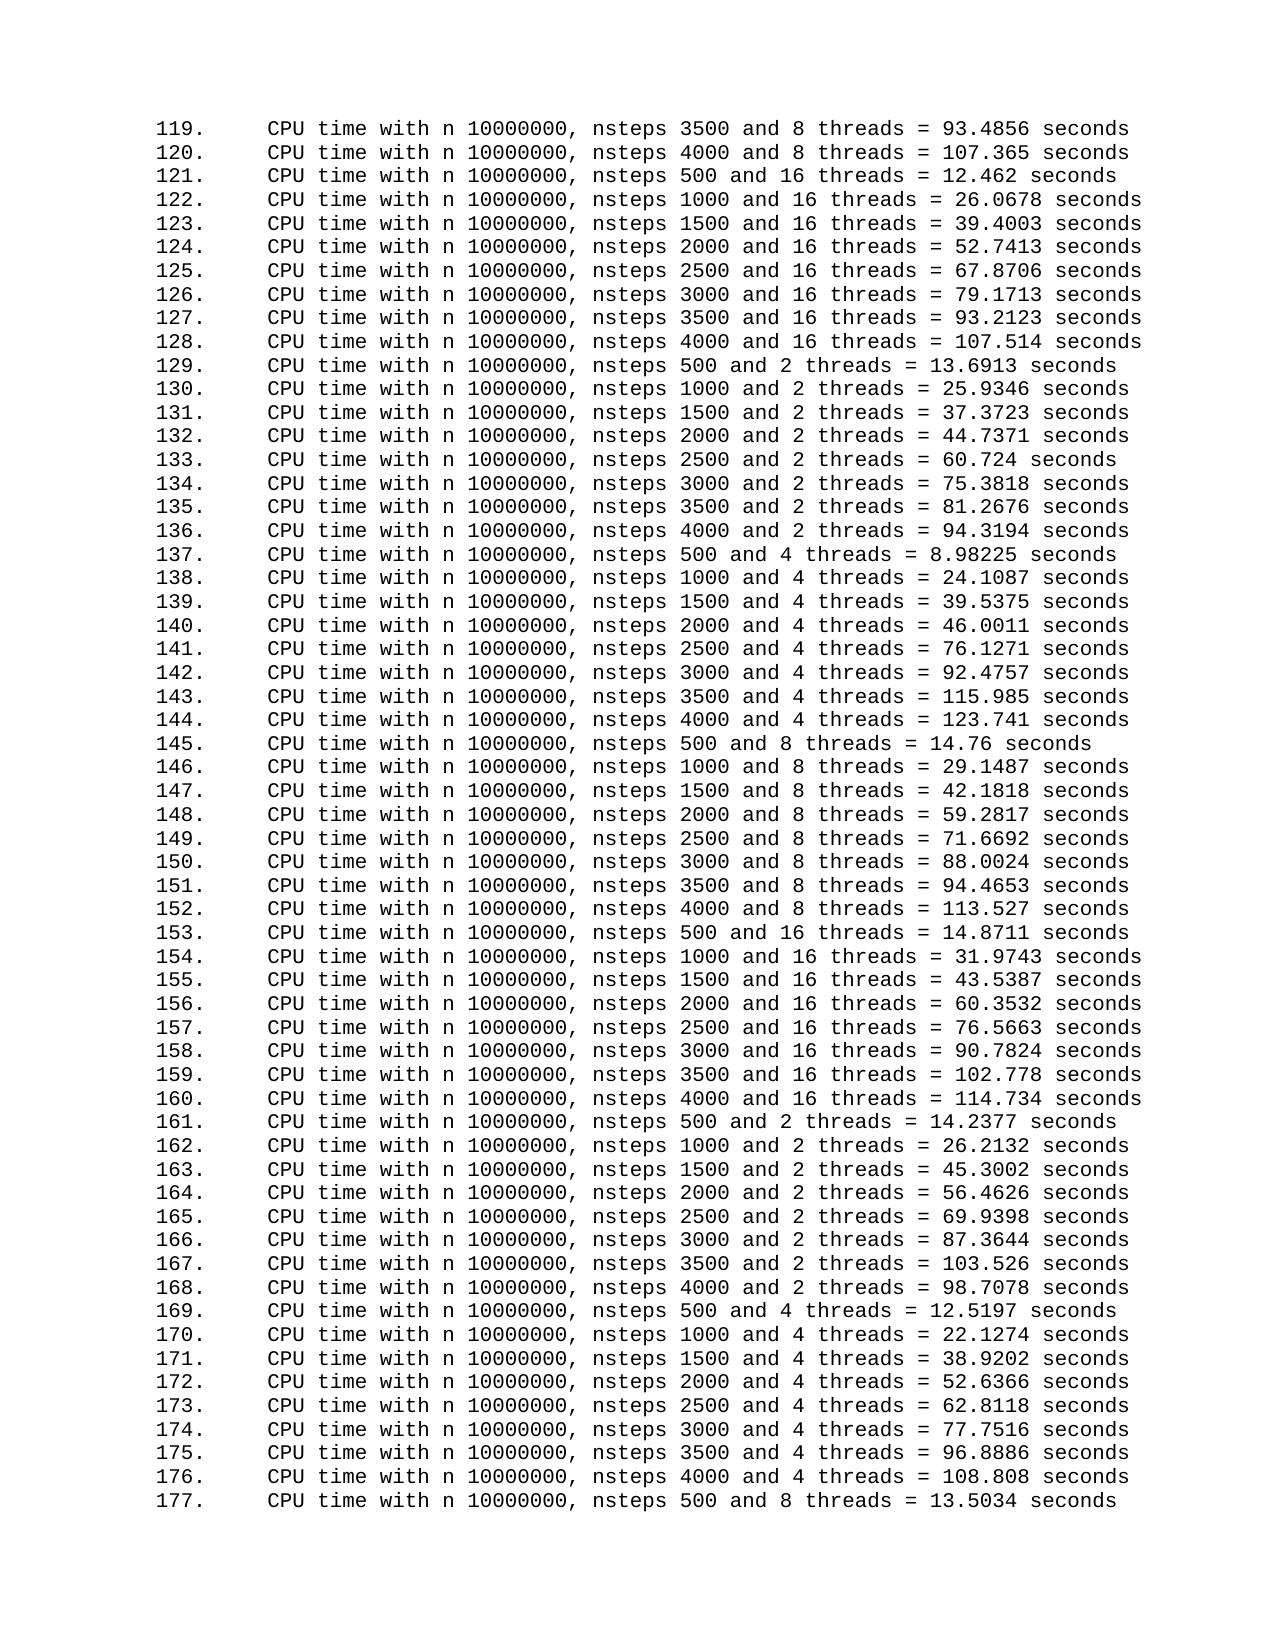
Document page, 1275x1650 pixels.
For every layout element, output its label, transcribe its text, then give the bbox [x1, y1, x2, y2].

list CPU time with n 10000000, nsteps 2000 and 8 threads = 59.2817 seconds [156, 804, 1157, 827]
list CPU time with n 10000000, nsteps 1500 and 8 threads = 42.1818 seconds [156, 780, 1157, 804]
list CPU time with n 10000000, nsteps 4000 and 4 threads = 123.741 seconds [156, 709, 1157, 733]
list CPU time with n 10000000, nsteps 500 and 16 threads = 12.462 seconds [156, 165, 1157, 189]
list CPU time with n 10000000, nsteps 4000 and 4 threads = 108.808 seconds [156, 1466, 1157, 1489]
list CPU time with n 10000000, nsteps 2500 and 4 threads = 62.8118 seconds [156, 1395, 1157, 1419]
list CPU time with n 10000000, nsteps 2500 and 4 threads = 76.1271 seconds [156, 638, 1157, 662]
list CPU time with n 10000000, nsteps 500 and 4 threads = 8.98225 seconds [156, 544, 1157, 567]
list CPU time with n 10000000, nsteps 1500 and 16 threads = 39.4003 seconds [156, 213, 1157, 236]
list CPU time with n 10000000, nsteps 1500 and 4 threads = 38.9202 seconds [156, 1348, 1157, 1371]
list CPU time with n 10000000, nsteps 1000 and 2 threads = 26.2132 seconds [156, 1135, 1157, 1158]
list CPU time with n 10000000, nsteps 3500 and 2 threads = 103.526 seconds [156, 1253, 1157, 1277]
list CPU time with n 10000000, nsteps 4000 and 8 threads = 113.527 seconds [156, 898, 1157, 922]
list CPU time with n 10000000, nsteps 2500 and 16 threads = 76.5663 seconds [156, 1017, 1157, 1040]
list CPU time with n 10000000, nsteps 4000 and 16 threads = 114.734 seconds [156, 1088, 1157, 1111]
list CPU time with n 10000000, nsteps 2500 and 8 threads = 71.6692 seconds [156, 827, 1157, 851]
list CPU time with n 10000000, nsteps 3500 and 8 threads = 93.4856 seconds [156, 118, 1157, 142]
list CPU time with n 10000000, nsteps 3000 and 2 threads = 75.3818 seconds [156, 473, 1157, 496]
list CPU time with n 10000000, nsteps 2000 and 16 threads = 52.7413 seconds [156, 236, 1157, 260]
list CPU time with n 10000000, nsteps 2500 and 2 threads = 69.9398 seconds [156, 1206, 1157, 1229]
list CPU time with n 10000000, nsteps 500 and 8 threads = 13.5034 seconds [156, 1489, 1157, 1513]
list CPU time with n 10000000, nsteps 3500 and 2 threads = 81.2676 seconds [156, 496, 1157, 520]
list CPU time with n 10000000, nsteps 4000 and 2 threads = 98.7078 seconds [156, 1277, 1157, 1300]
list CPU time with n 10000000, nsteps 2500 and 2 threads = 60.724 seconds [156, 449, 1157, 473]
list CPU time with n 10000000, nsteps 500 and 2 threads = 13.6913 seconds [156, 354, 1157, 378]
list CPU time with n 10000000, nsteps 500 and 2 threads = 14.2377 seconds [156, 1111, 1157, 1135]
list CPU time with n 10000000, nsteps 1000 and 8 threads = 29.1487 seconds [156, 757, 1157, 780]
list CPU time with n 10000000, nsteps 2000 and 16 threads = 60.3532 seconds [156, 993, 1157, 1017]
list CPU time with n 10000000, nsteps 1000 and 2 threads = 25.9346 seconds [156, 378, 1157, 402]
list CPU time with n 10000000, nsteps 1500 and 16 threads = 43.5387 seconds [156, 969, 1157, 993]
list CPU time with n 10000000, nsteps 1500 and 2 threads = 37.3723 seconds [156, 402, 1157, 426]
list CPU time with n 10000000, nsteps 3000 and 4 threads = 92.4757 seconds [156, 662, 1157, 686]
list CPU time with n 10000000, nsteps 3000 and 16 threads = 90.7824 seconds [156, 1040, 1157, 1064]
list CPU time with n 10000000, nsteps 2000 and 4 threads = 46.0011 seconds [156, 615, 1157, 638]
list CPU time with n 10000000, nsteps 2000 and 2 threads = 44.7371 seconds [156, 426, 1157, 449]
list CPU time with n 10000000, nsteps 500 and 4 threads = 12.5197 seconds [156, 1300, 1157, 1324]
list CPU time with n 10000000, nsteps 4000 and 8 threads = 107.365 seconds [156, 142, 1157, 165]
list CPU time with n 10000000, nsteps 3000 and 2 threads = 87.3644 seconds [156, 1229, 1157, 1253]
list CPU time with n 10000000, nsteps 2000 and 2 threads = 56.4626 seconds [156, 1182, 1157, 1206]
list CPU time with n 10000000, nsteps 500 and 8 threads = 14.76 seconds [156, 733, 1157, 757]
list CPU time with n 10000000, nsteps 4000 and 16 threads = 107.514 seconds [156, 331, 1157, 354]
list CPU time with n 10000000, nsteps 1500 and 2 threads = 45.3002 seconds [156, 1158, 1157, 1182]
list CPU time with n 10000000, nsteps 2000 and 4 threads = 52.6366 seconds [156, 1371, 1157, 1395]
list CPU time with n 10000000, nsteps 3500 and 16 threads = 102.778 seconds [156, 1064, 1157, 1088]
list CPU time with n 10000000, nsteps 4000 and 2 threads = 94.3194 seconds [156, 520, 1157, 544]
list CPU time with n 10000000, nsteps 500 and 16 threads = 14.8711 seconds [156, 922, 1157, 946]
list CPU time with n 10000000, nsteps 1000 and 4 threads = 22.1274 seconds [156, 1324, 1157, 1348]
list CPU time with n 10000000, nsteps 3000 and 8 threads = 88.0024 seconds [156, 851, 1157, 875]
list CPU time with n 10000000, nsteps 3500 and 8 threads = 94.4653 seconds [156, 875, 1157, 898]
list CPU time with n 10000000, nsteps 3000 and 16 threads = 79.1713 seconds [156, 284, 1157, 307]
list CPU time with n 10000000, nsteps 3500 and 16 threads = 93.2123 seconds [156, 307, 1157, 331]
list CPU time with n 10000000, nsteps 3000 and 4 threads = 77.7516 seconds [156, 1419, 1157, 1442]
list CPU time with n 10000000, nsteps 2500 and 16 threads = 67.8706 seconds [156, 260, 1157, 284]
list CPU time with n 10000000, nsteps 1000 and 4 threads = 24.1087 seconds [156, 567, 1157, 591]
list CPU time with n 10000000, nsteps 1000 and 16 threads = 26.0678 seconds [156, 189, 1157, 213]
list CPU time with n 10000000, nsteps 1500 and 4 threads = 39.5375 seconds [156, 591, 1157, 615]
list CPU time with n 10000000, nsteps 3500 and 4 threads = 115.985 seconds [156, 686, 1157, 709]
list CPU time with n 10000000, nsteps 1000 and 16 threads = 31.9743 seconds [156, 946, 1157, 969]
list CPU time with n 10000000, nsteps 3500 and 4 threads = 96.8886 seconds [156, 1442, 1157, 1466]
